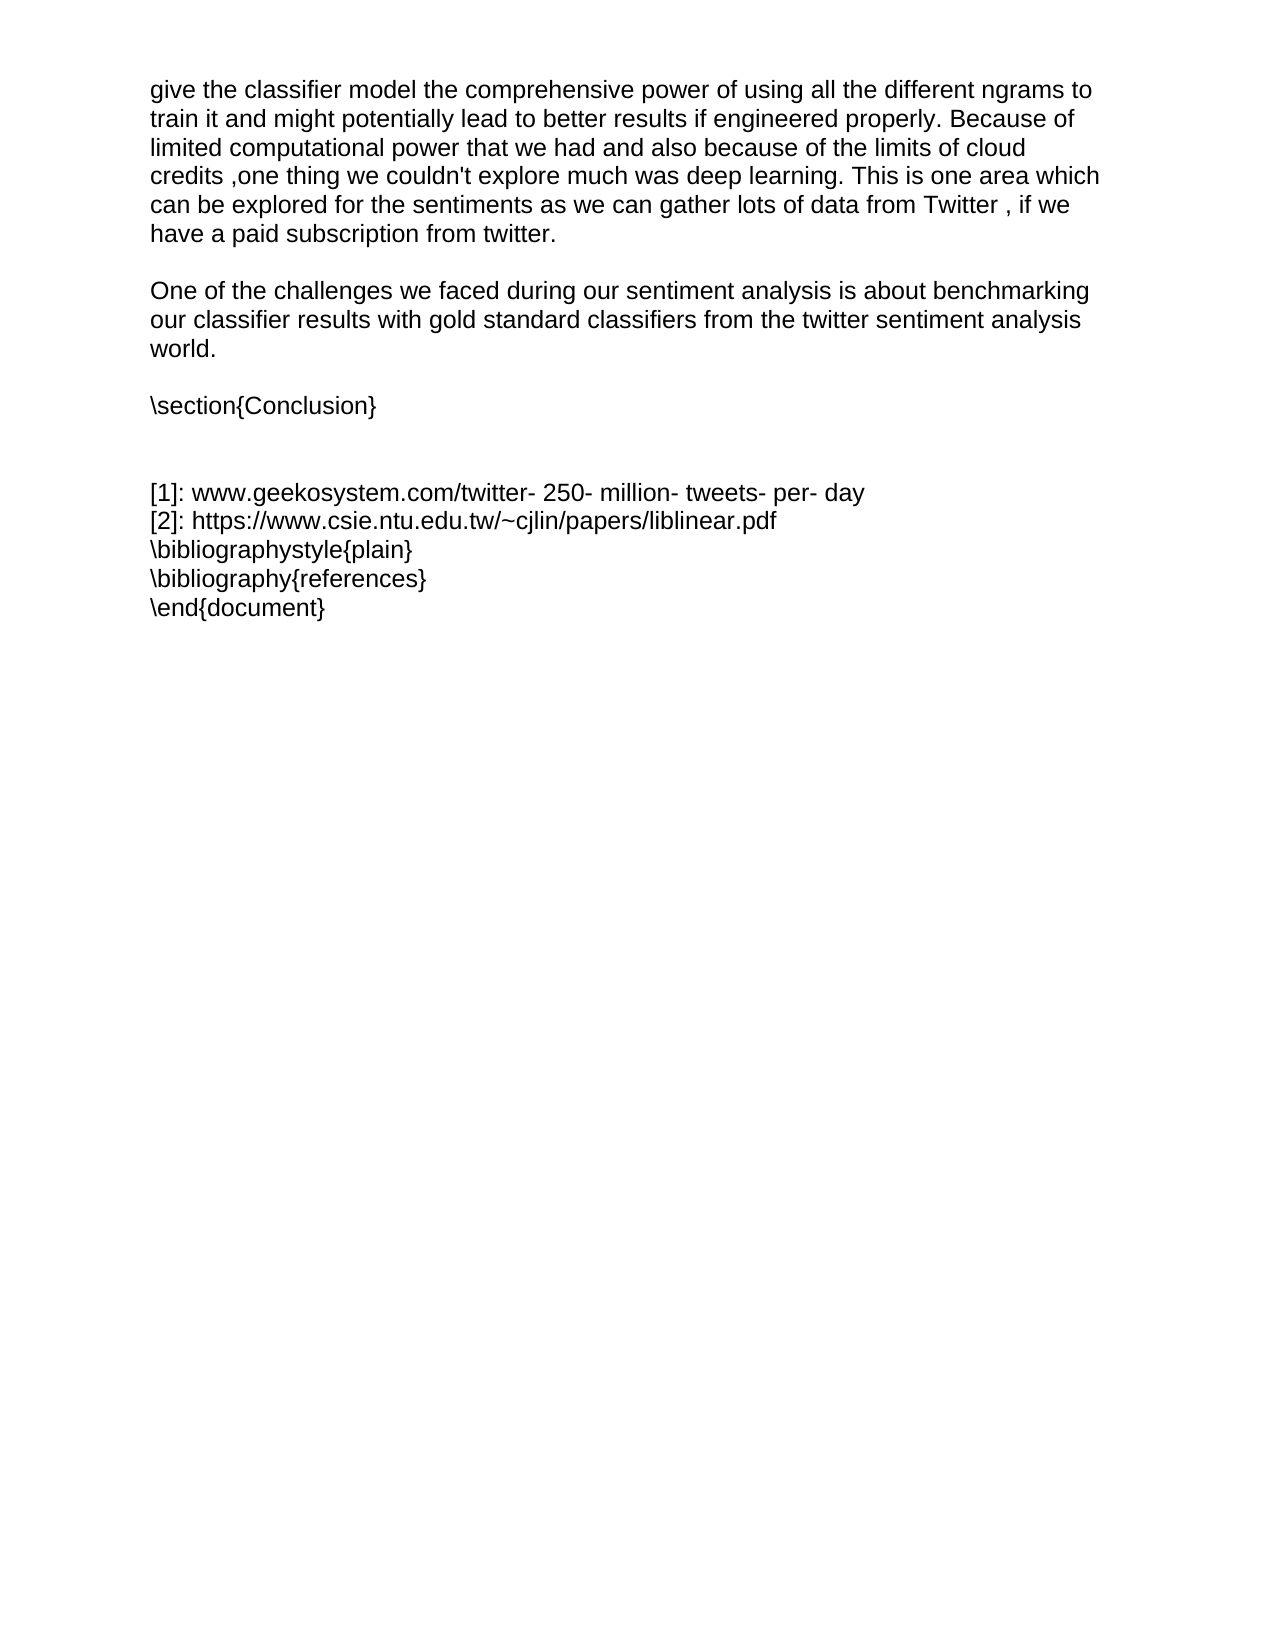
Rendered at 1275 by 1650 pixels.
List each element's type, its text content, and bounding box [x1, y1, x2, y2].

text \end{document} [150, 592, 1125, 621]
text \bibliography{references} [150, 564, 1125, 592]
text give the classifier model the comprehensive power of using all the different ngrams to train it and might potentially lead to better results if engineered properly. Because of limited computational power that we had and also because of the limits of cloud credits ,one thing we couldn't explore much was deep learning. This is one area which can be explored for the sentiments as we can gather lots of data from Twitter , if we have a paid subscription from twitter. [150, 75, 1125, 247]
text \bibliographystyle{plain} [150, 535, 1125, 564]
text \section{Conclusion} [150, 391, 1125, 420]
text [1]: www.geekosystem.com/twitter- 250- million- tweets- per- day [150, 477, 1125, 506]
text [2]: https://www.csie.ntu.edu.tw/~cjlin/papers/liblinear.pdf [150, 506, 1125, 535]
text One of the challenges we faced during our sentiment analysis is about benchmarking our classifier results with gold standard classifiers from the twitter sentiment analysis world. [150, 276, 1125, 362]
